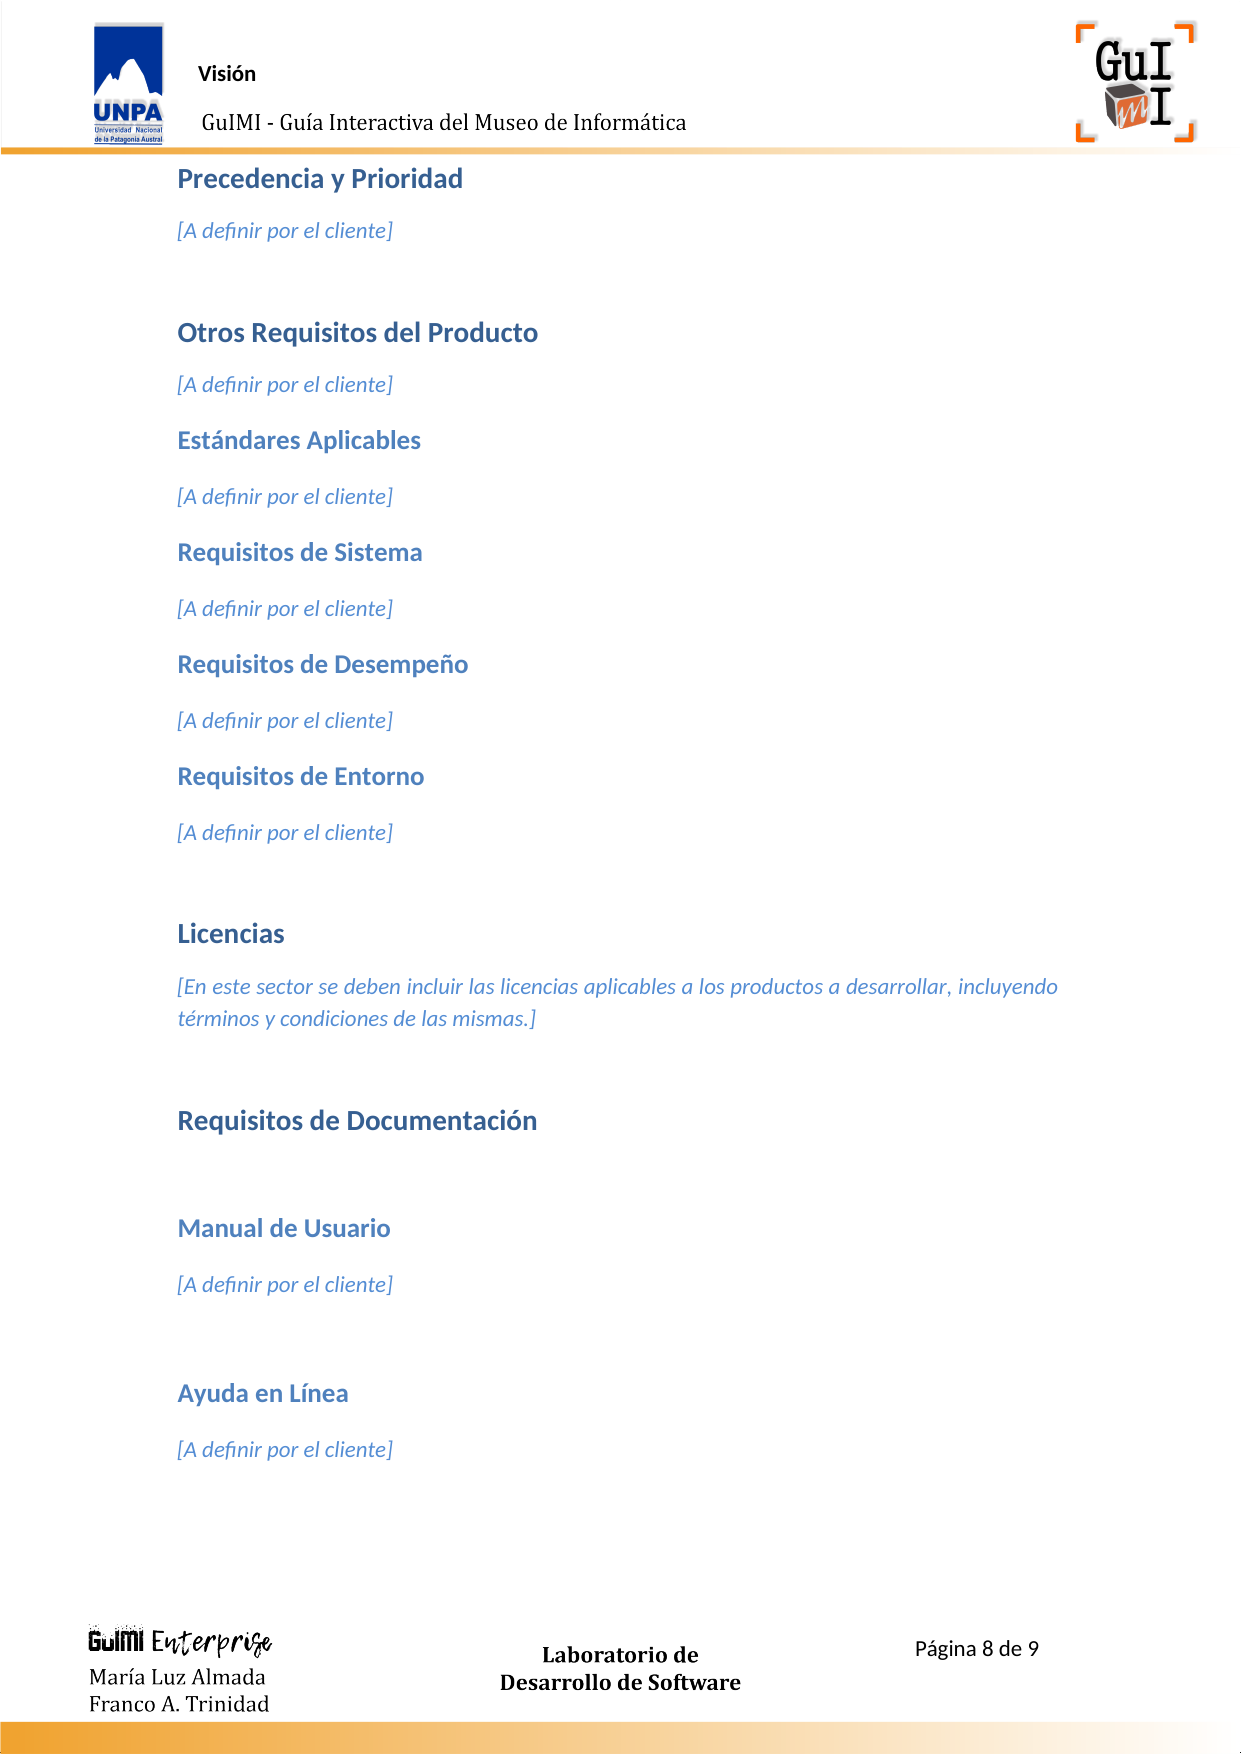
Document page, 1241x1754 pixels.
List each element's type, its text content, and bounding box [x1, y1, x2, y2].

subtitle Requisitos de Documentación [177, 1102, 1063, 1137]
text [En este sector se deben incluir las licencias aplicables a los productos a desarrollar, incluyendo términos y condiciones de las mismas.] [177, 972, 1063, 1032]
text [A definir por el cliente] [177, 1435, 1063, 1463]
text [A definir por el cliente] [177, 216, 1063, 244]
subtitle Ayuda en Línea [177, 1376, 1063, 1409]
subtitle Licencias [177, 915, 1063, 951]
text [A definir por el cliente] [177, 1270, 1063, 1298]
text [A definir por el cliente] [177, 371, 1063, 398]
subtitle Requisitos de Entorno [177, 759, 1063, 792]
subtitle Manual de Usuario [177, 1211, 1063, 1244]
subtitle Requisitos de Desempeño [177, 647, 1063, 680]
text [A definir por el cliente] [177, 818, 1063, 846]
text [A definir por el cliente] [177, 594, 1063, 622]
text [A definir por el cliente] [177, 706, 1063, 734]
picture [0, 0, 1241, 155]
picture [0, 1613, 1241, 1754]
subtitle Estándares Aplicables [177, 423, 1063, 457]
subtitle Precedencia y Prioridad [177, 160, 1063, 196]
subtitle Requisitos de Sistema [177, 535, 1063, 568]
text [A definir por el cliente] [177, 482, 1063, 510]
subtitle Otros Requisitos del Producto [177, 314, 1063, 350]
